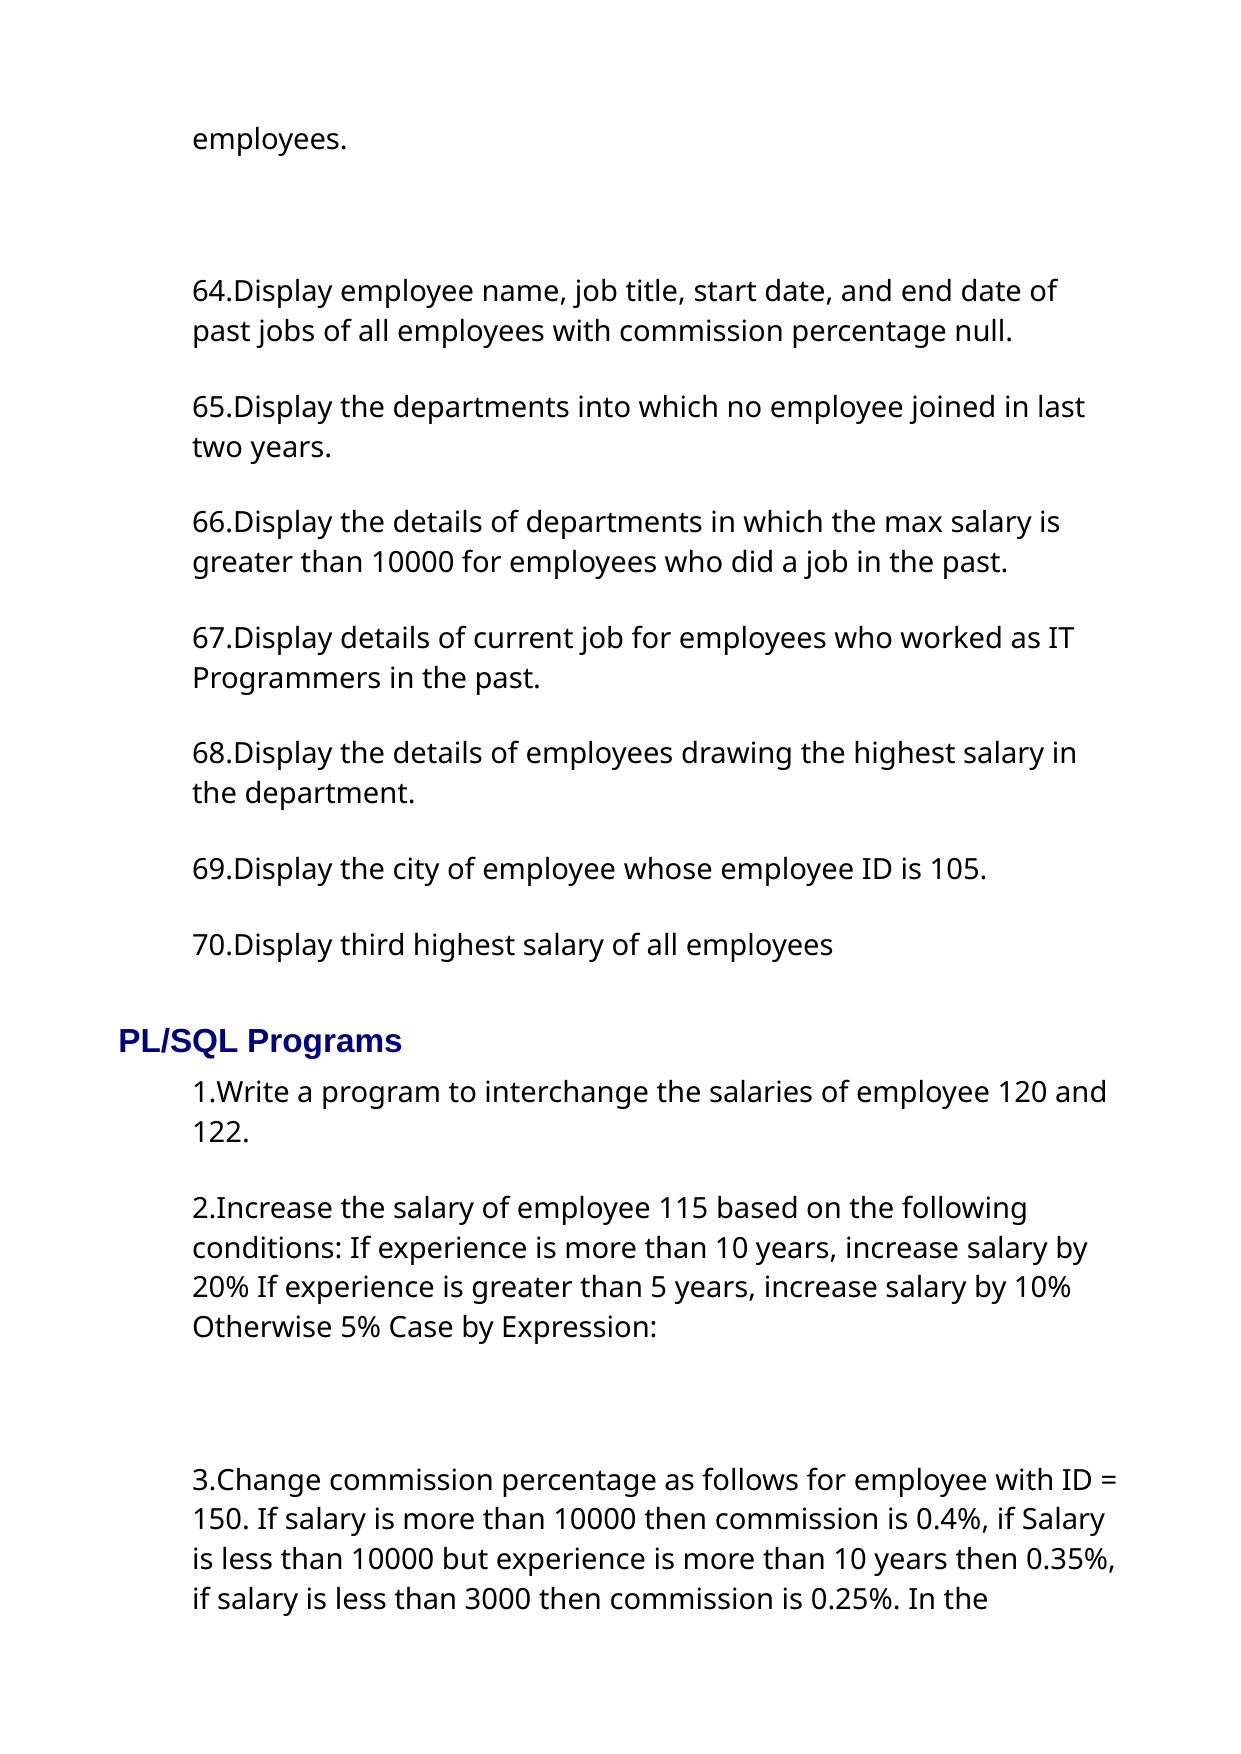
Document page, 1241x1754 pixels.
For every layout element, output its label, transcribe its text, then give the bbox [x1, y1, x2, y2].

list Write a program to interchange the salaries of employee 120 and 122. [118, 1072, 1122, 1151]
list Display third highest salary of all employees [118, 924, 1122, 964]
list Display the departments into which no employee joined in last two years. [118, 386, 1122, 466]
list employees. [118, 118, 1122, 158]
list Increase the salary of employee 115 based on the following conditions: If experience is more than 10 years, increase salary by 20% If experience is greater than 5 years, increase salary by 10% Otherwise 5% Case by Expression: [118, 1187, 1122, 1346]
list Change commission percentage as follows for employee with ID = 150. If salary is more than 10000 then commission is 0.4%, if Salary is less than 10000 but experience is more than 10 years then 0.35%, if salary is less than 3000 then commission is 0.25%. In the [118, 1459, 1122, 1618]
list Display employee name, job title, start date, and end date of past jobs of all employees with commission percentage null. [118, 271, 1122, 350]
subtitle PL/SQL Programs [118, 1021, 1122, 1059]
list Display details of current job for employees who worked as IT Programmers in the past. [118, 617, 1122, 697]
list Display the city of employee whose employee ID is 105. [118, 848, 1122, 888]
list Display the details of employees drawing the highest salary in the department. [118, 733, 1122, 812]
list Display the details of departments in which the max salary is greater than 10000 for employees who did a job in the past. [118, 502, 1122, 581]
